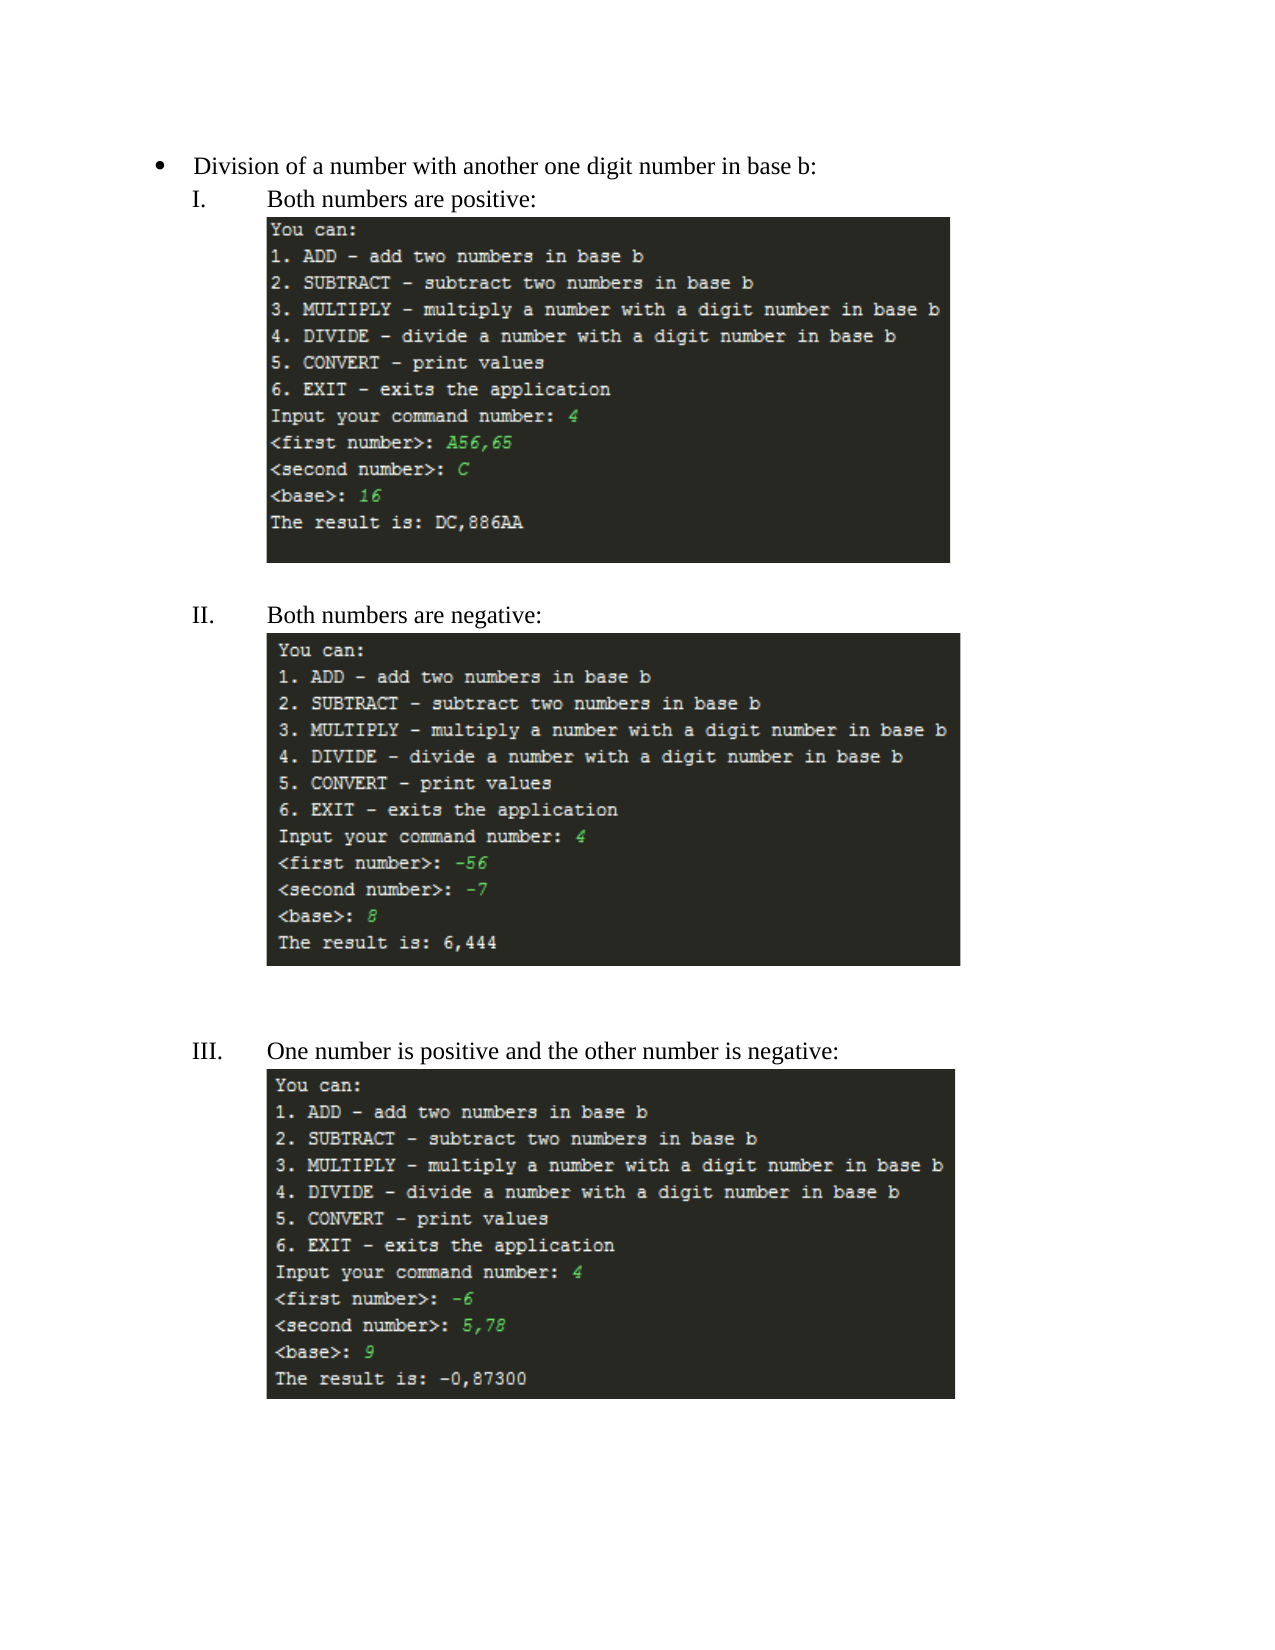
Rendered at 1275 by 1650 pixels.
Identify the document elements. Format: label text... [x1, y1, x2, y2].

list One number is positive and the other number is negative: [192, 1036, 1157, 1399]
list Both numbers are negative: [192, 600, 1157, 966]
list Both numbers are positive: [192, 184, 1157, 563]
list Division of a number with another one digit number in base b: [156, 151, 1157, 180]
